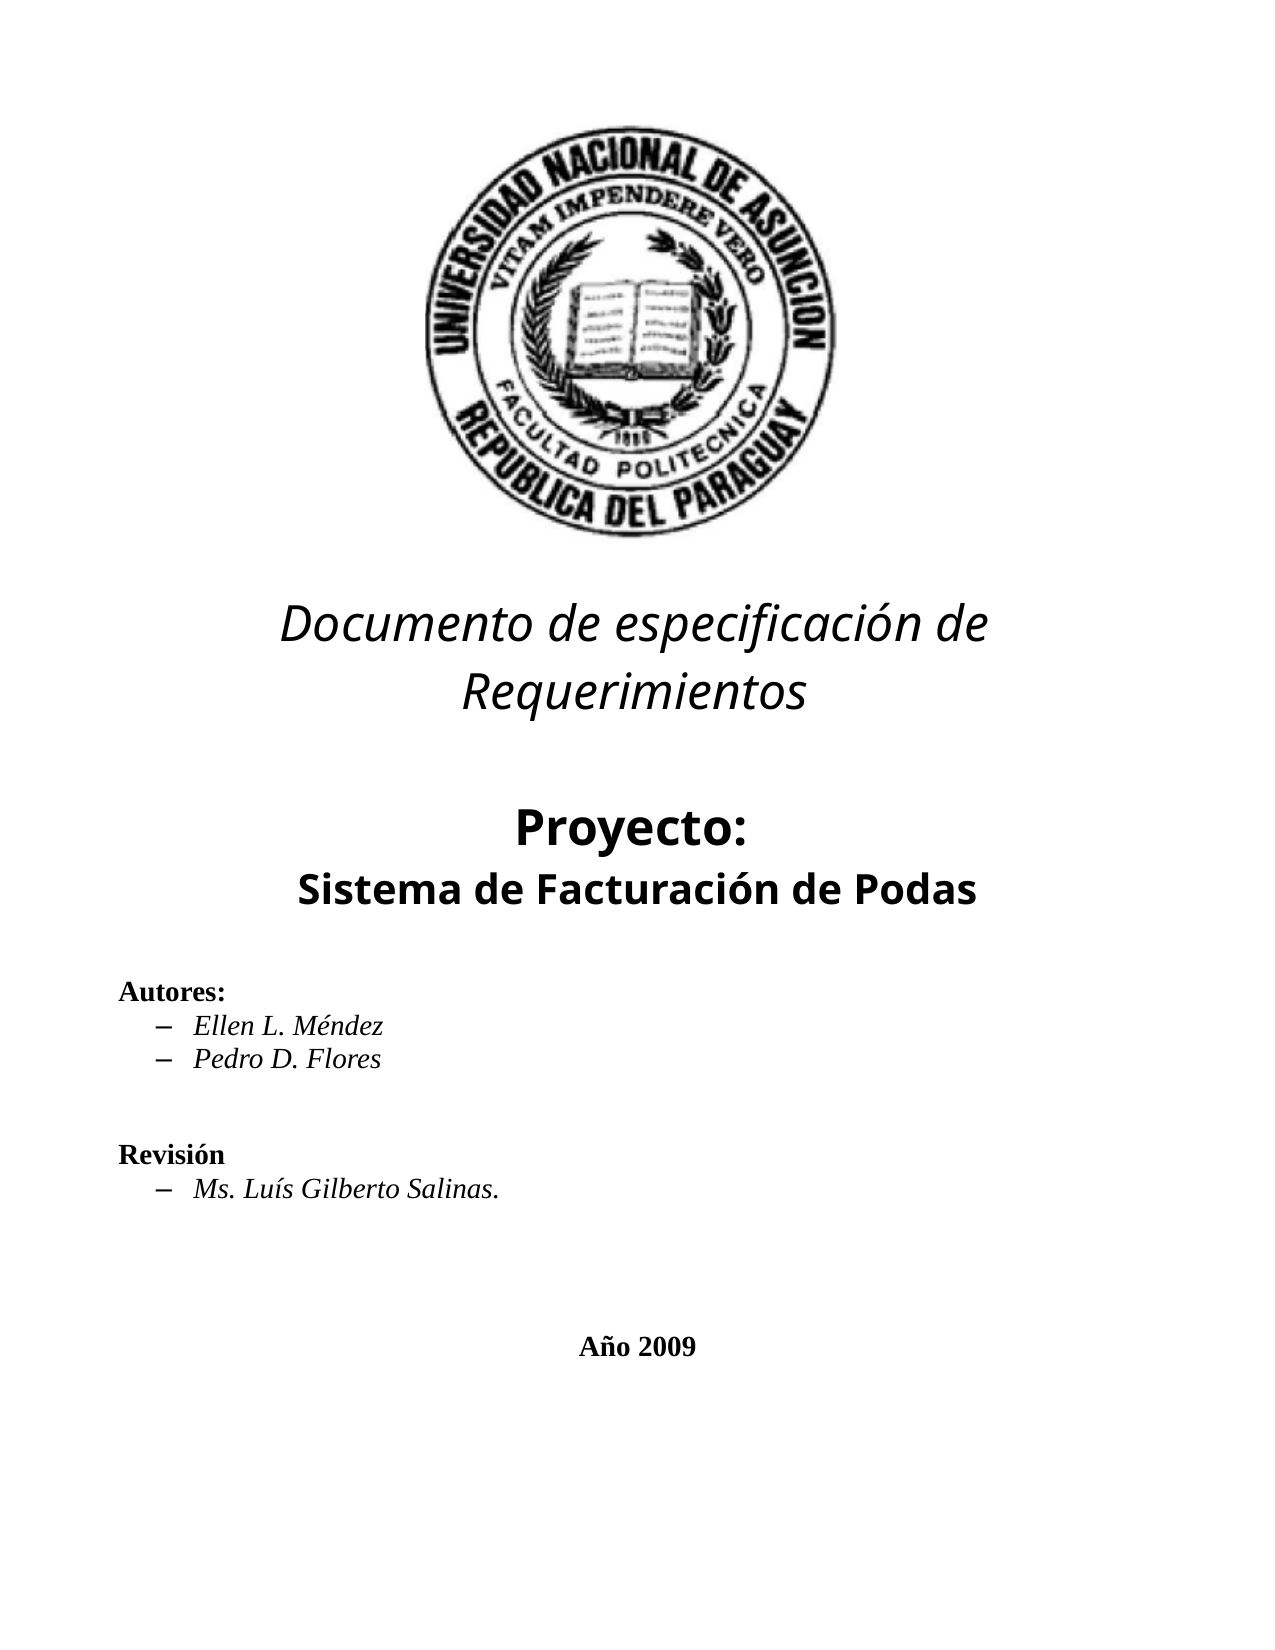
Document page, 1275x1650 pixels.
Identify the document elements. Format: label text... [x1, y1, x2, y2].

list Ms. Luís Gilberto Salinas. [156, 1171, 1157, 1204]
text Sistema de Facturación de Podas [118, 860, 1157, 917]
picture [425, 118, 851, 559]
text Revisión [118, 1137, 1157, 1171]
list Ellen L. Méndez [156, 1008, 1157, 1041]
list Pedro D. Flores [156, 1041, 1157, 1075]
text Año 2009 [118, 1329, 1157, 1363]
text Autores: [118, 974, 1157, 1008]
text Proyecto: [118, 792, 1157, 860]
text Documento de especificación de Requerimientos [118, 587, 1157, 724]
